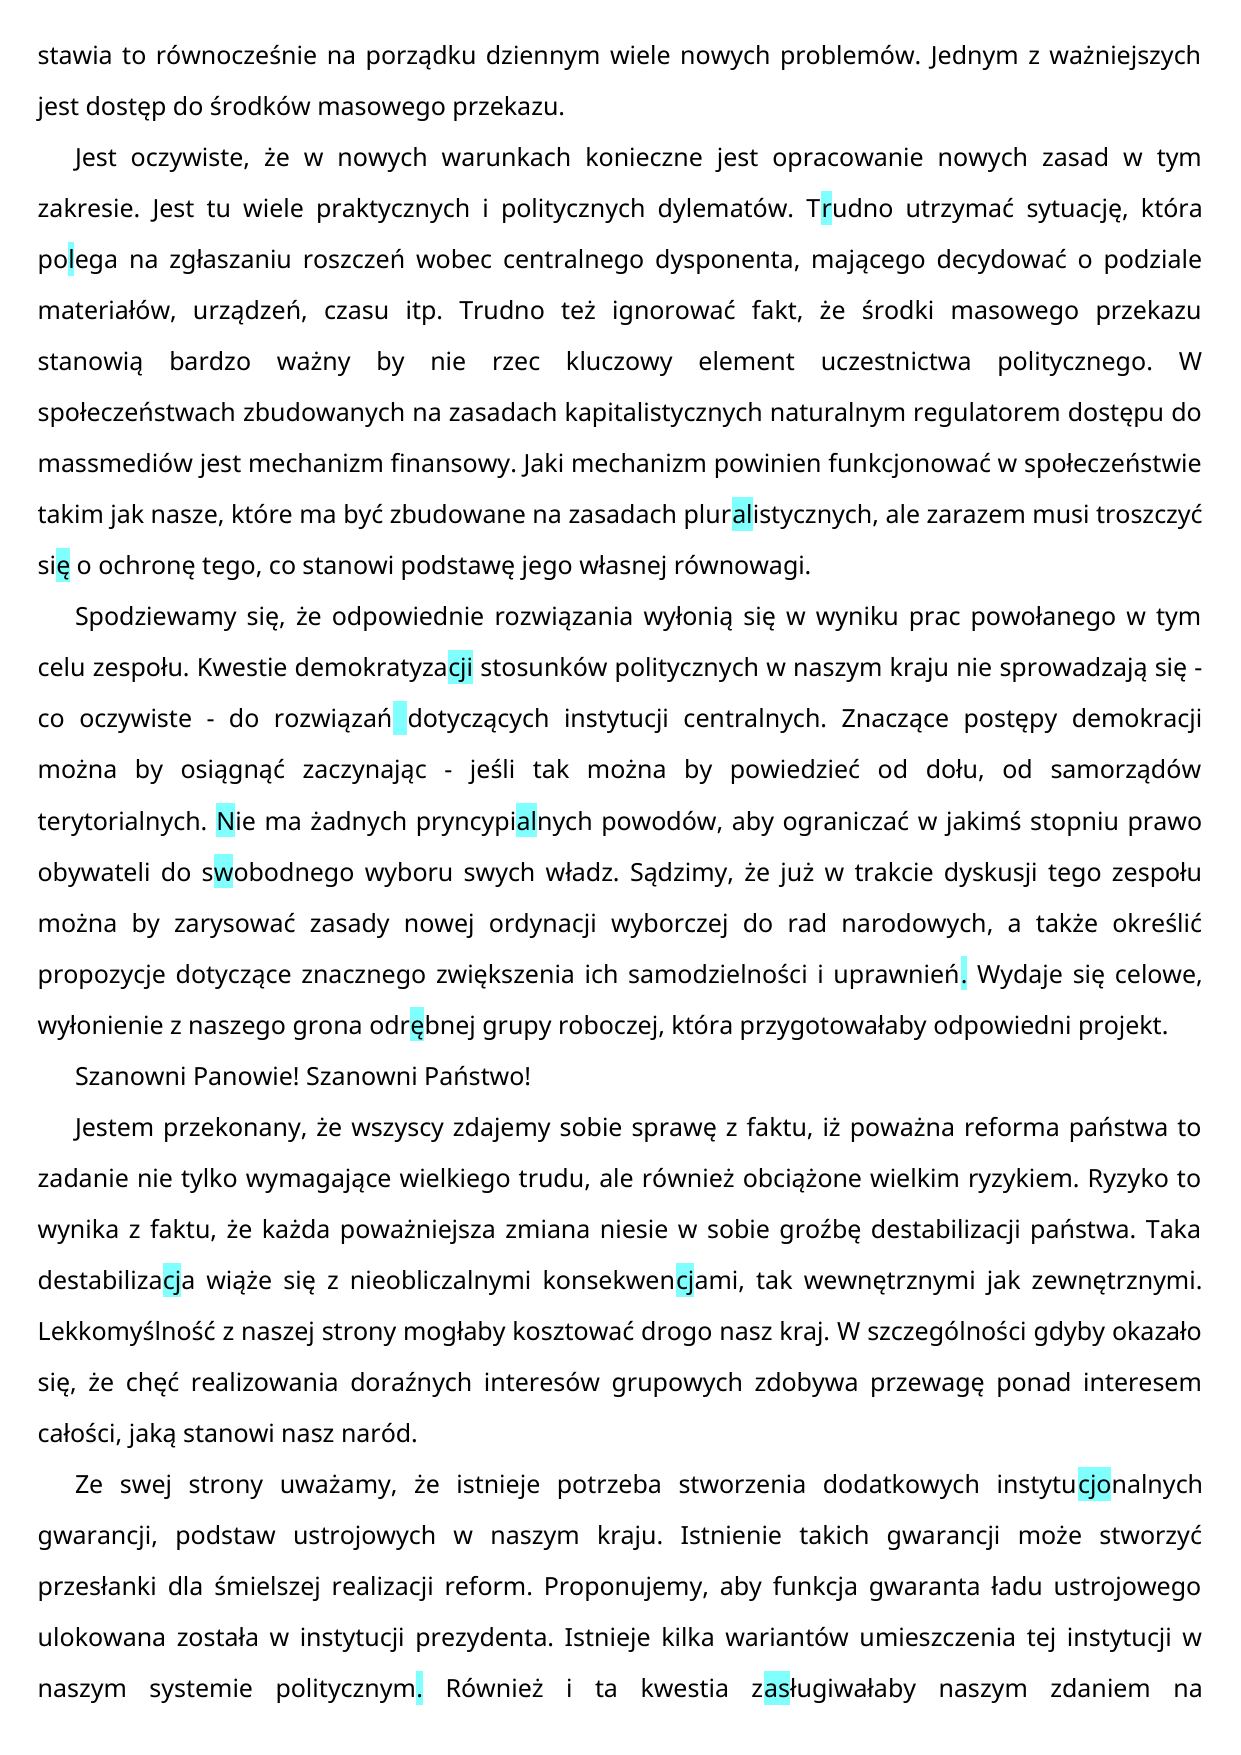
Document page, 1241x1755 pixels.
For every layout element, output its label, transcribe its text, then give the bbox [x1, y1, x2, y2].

text Ze swej strony uważamy, że istnieje potrzeba stworzenia dodatkowych instytucjonalnych gwarancji, podstaw ustrojowych w naszym kraju. Istnienie takich gwarancji może stworzyć przesłanki dla śmielszej realizacji reform. Proponujemy, aby funkcja gwaranta ładu ustrojowego ulokowana została w instytucji prezydenta. Istnieje kilka wariantów umieszczenia tej instytucji w naszym systemie politycznym. Również i ta kwestia zasługiwałaby naszym zdaniem na [37, 1467, 1203, 1705]
text Jestem przekonany, że wszyscy zdajemy sobie sprawę z faktu, iż poważna reforma państwa to zadanie nie tylko wymagające wielkiego trudu, ale również obciążone wielkim ryzykiem. Ryzyko to wynika z faktu, że każda poważniejsza zmiana niesie w sobie groźbę destabilizacji państwa. Taka destabilizacja wiąże się z nieobliczalnymi konsekwencjami, tak wewnętrznymi jak zewnętrznymi. Lekkomyślność z naszej strony mogłaby kosztować drogo nasz kraj. W szczególności gdyby okazało się, że chęć realizowania doraźnych interesów grupowych zdobywa przewagę ponad interesem całości, jaką stanowi nasz naród. [37, 1109, 1203, 1450]
text stawia to równocześnie na porządku dziennym wiele nowych problemów. Jednym z ważniejszych jest dostęp do środków masowego przekazu. [37, 37, 1203, 123]
text Jest oczywiste, że w nowych warunkach konieczne jest opracowanie nowych zasad w tym zakresie. Jest tu wiele praktycznych i politycznych dylematów. Trudno utrzymać sytuację, która polega na zgłaszaniu roszczeń wobec centralnego dysponenta, mającego decydować o podziale materiałów, urządzeń, czasu itp. Trudno też ignorować fakt, że środki masowego przekazu stanowią bardzo ważny by nie rzec kluczowy element uczestnictwa politycznego. W społeczeństwach zbudowanych na zasadach kapitalistycznych naturalnym regulatorem dostępu do massmediów jest mechanizm finansowy. Jaki mechanizm powinien funkcjonować w społeczeństwie takim jak nasze, które ma być zbudowane na zasadach pluralistycznych, ale zarazem musi troszczyć się o ochronę tego, co stanowi podstawę jego własnej równowagi. [37, 139, 1203, 582]
text Szanowni Panowie! Szanowni Państwo! [37, 1058, 1203, 1092]
text Spodziewamy się, że odpowiednie rozwiązania wyłonią się w wyniku prac powołanego w tym celu zespołu. Kwestie demokratyzacji stosunków politycznych w naszym kraju nie sprowadzają się - co oczywiste - do rozwiązań dotyczących instytucji centralnych. Znaczące postępy demokracji można by osiągnąć zaczynając - jeśli tak można by powiedzieć od dołu, od samorządów terytorialnych. Nie ma żadnych pryncypialnych powodów, aby ograniczać w jakimś stopniu prawo obywateli do swobodnego wyboru swych władz. Sądzimy, że już w trakcie dyskusji tego zespołu można by zarysować zasady nowej ordynacji wyborczej do rad narodowych, a także określić propozycje dotyczące znacznego zwiększenia ich samodzielności i uprawnień. Wydaje się celowe, wyłonienie z naszego grona odrębnej grupy roboczej, która przygotowałaby odpowiedni projekt. [37, 599, 1203, 1041]
